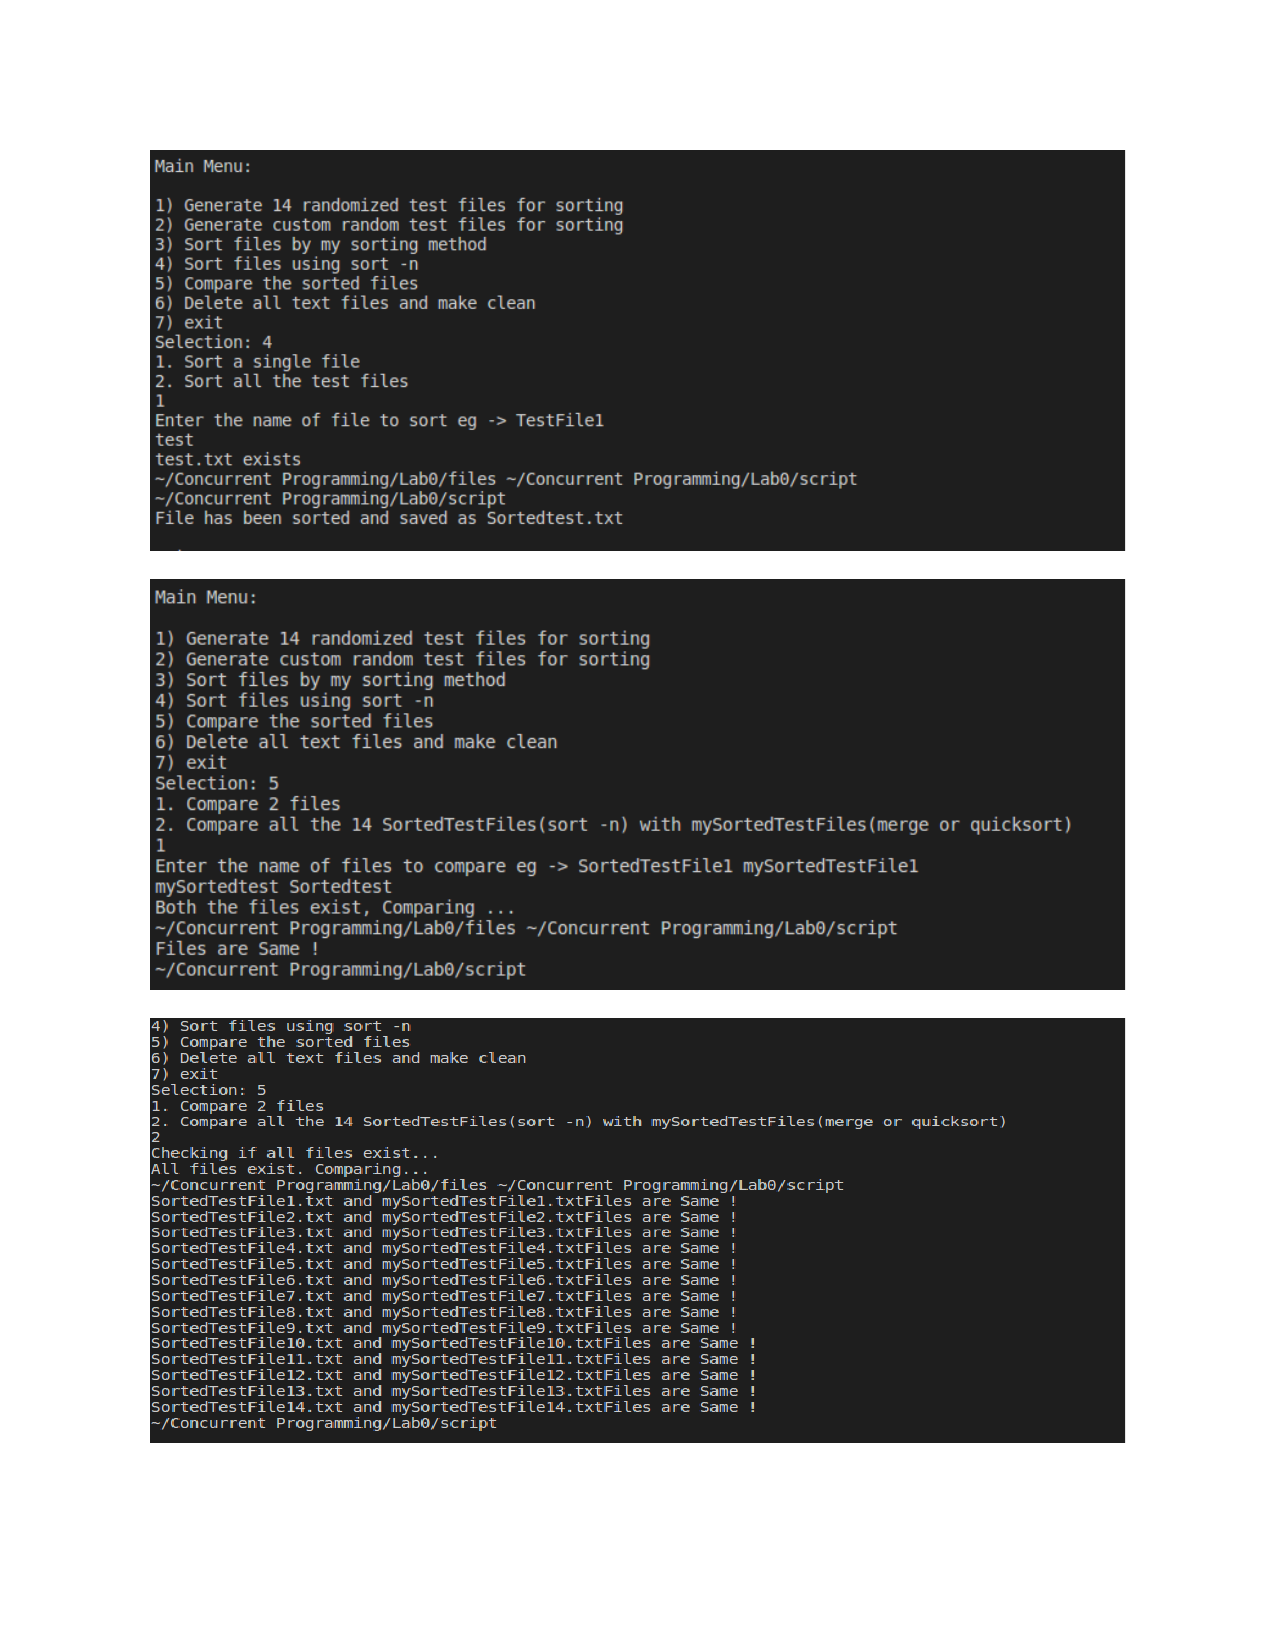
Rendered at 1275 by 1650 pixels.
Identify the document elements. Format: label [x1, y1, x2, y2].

picture [150, 150, 1125, 551]
picture [150, 579, 1125, 990]
picture [150, 1018, 1125, 1443]
